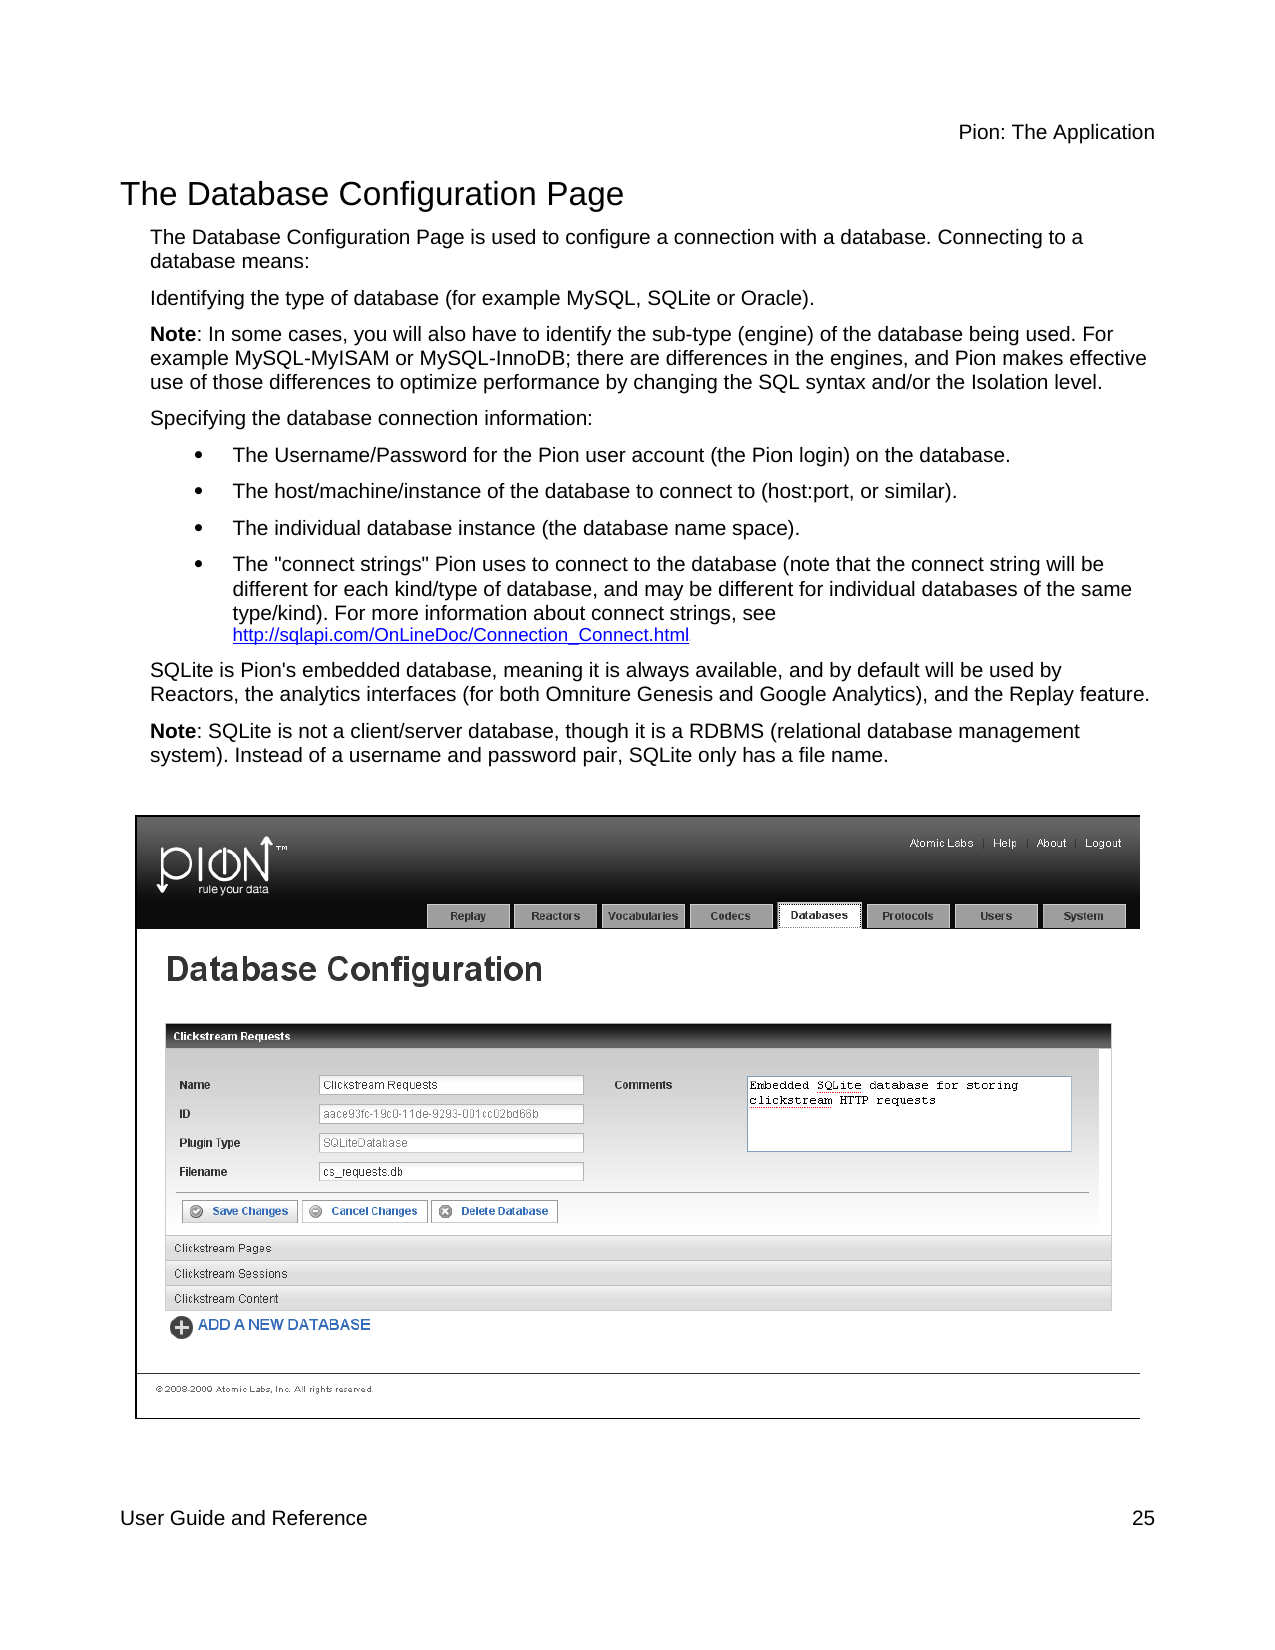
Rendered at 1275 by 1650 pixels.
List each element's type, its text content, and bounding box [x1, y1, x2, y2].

list The Username/Password for the Pion user account (the Pion login) on the database. [195, 443, 1155, 467]
text SQLite is Pion's embedded database, meaning it is always available, and by default will be used by Reactors, the analytics interfaces (for both Omniture Genesis and Google Analytics), and the Replay feature. [150, 658, 1155, 706]
subtitle The Database Configuration Page [120, 174, 1155, 212]
picture [135, 815, 1140, 1419]
text Note: SQLite is not a client/server database, though it is a RDBMS (relational database management system). Instead of a username and password pair, SQLite only has a file name. [150, 719, 1155, 767]
text Specifying the database connection information: [150, 406, 1155, 430]
list The individual database instance (the database name space). [195, 516, 1155, 540]
text Identifying the type of database (for example MySQL, SQLite or Oracle). [150, 285, 1155, 309]
text The Database Configuration Page is used to configure a connection with a database. Connecting to a database means: [150, 225, 1155, 273]
list The host/machine/instance of the database to connect to (host:port, or similar). [195, 479, 1155, 503]
text Note: In some cases, you will also have to identify the sub-type (engine) of the database being used. For example MySQL-MyISAM or MySQL-InnoDB; there are differences in the engines, and Pion makes effective use of those differences to optimize performance by changing the SQL syntax and/or the Isolation level. [150, 322, 1155, 394]
list The "connect strings" Pion uses to connect to the database (note that the connect string will be different for each kind/type of database, and may be different for individual databases of the same type/kind). For more information about connect strings, see http://sqlapi.com/OnLineDoc/Connection_Connect.htmlU [195, 552, 1155, 646]
